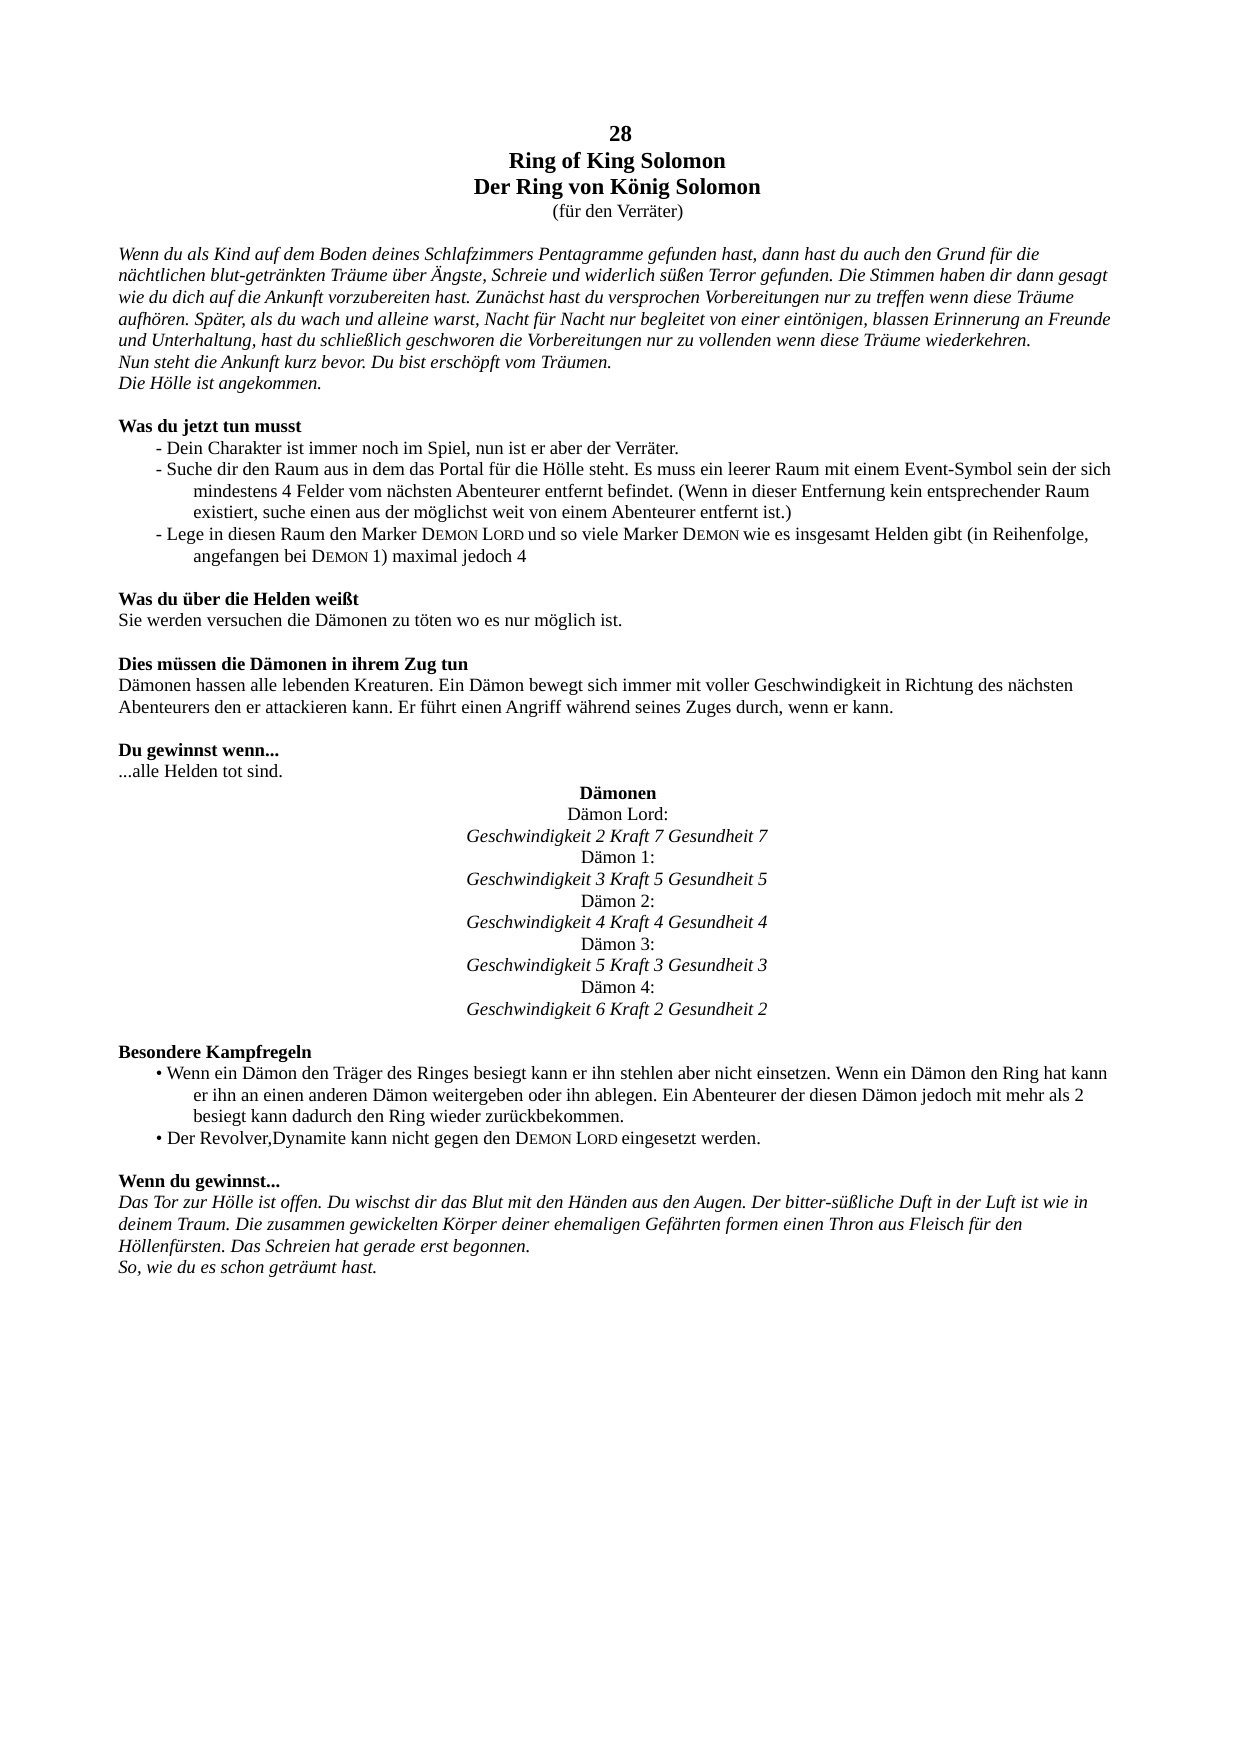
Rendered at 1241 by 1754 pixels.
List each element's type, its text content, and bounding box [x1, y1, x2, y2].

text Der Ring von König Solomon [118, 173, 1122, 199]
subtitle Geschwindigkeit 5 Kraft 3 Gesundheit 3 [118, 954, 1122, 976]
subtitle Was du jetzt tun musst [118, 415, 1122, 437]
text Dämon Lord: [118, 803, 1122, 825]
text Die Hölle ist angekommen. [118, 372, 1122, 394]
text (für den Verräter) [118, 199, 1122, 221]
text Wenn du gewinnst... [118, 1170, 1122, 1191]
text Dämon 1: [118, 846, 1122, 868]
text - Dein Charakter ist immer noch im Spiel, nun ist er aber der Verräter. [156, 437, 1122, 458]
text Nun steht die Ankunft kurz bevor. Du bist erschöpft vom Träumen. [118, 351, 1122, 372]
text Dämon 3: [118, 933, 1122, 954]
text Dämonen hassen alle lebenden Kreaturen. Ein Dämon bewegt sich immer mit voller Geschwindigkeit in Richtung des nächsten Abenteurers den er attackieren kann. Er führt einen Angriff während seines Zuges durch, wenn er kann. [118, 674, 1122, 717]
text Sie werden versuchen die Dämonen zu töten wo es nur möglich ist. [118, 609, 1122, 631]
text Dämon 2: [118, 889, 1122, 911]
text Wenn du als Kind auf dem Boden deines Schlafzimmers Pentagramme gefunden hast, dann hast du auch den Grund für die nächtlichen blut-getränkten Träume über Ängste, Schreie und widerlich süßen Terror gefunden. Die Stimmen haben dir dann gesagt wie du dich auf die Ankunft vorzubereiten hast. Zunächst hast du versprochen Vorbereitungen nur zu treffen wenn diese Träume aufhören. Später, als du wach und alleine warst, Nacht für Nacht nur begleitet von einer eintönigen, blassen Erinnerung an Freunde und Unterhaltung, hast du schließlich geschworen die Vorbereitungen nur zu vollenden wenn diese Träume wiederkehren. [118, 243, 1122, 351]
text Dämon 4: [118, 976, 1122, 997]
text - Suche dir den Raum aus in dem das Portal für die Hölle steht. Es muss ein leerer Raum mit einem Event-Symbol sein der sich mindestens 4 Felder vom nächsten Abenteurer entfernt befindet. (Wenn in dieser Entfernung kein entsprechender Raum existiert, suche einen aus der möglichst weit von einem Abenteurer entfernt ist.) [156, 458, 1122, 523]
text - Lege in diesen Raum den Marker DEMON LORD und so viele Marker DEMON wie es insgesamt Helden gibt (in Reihenfolge, angefangen bei DEMON 1) maximal jedoch 4 [156, 523, 1122, 566]
text Dies müssen die Dämonen in ihrem Zug tun [118, 652, 1122, 674]
text Ring of King Solomon [118, 147, 1122, 173]
text Das Tor zur Hölle ist offen. Du wischst dir das Blut mit den Händen aus den Augen. Der bitter-süßliche Duft in der Luft ist wie in deinem Traum. Die zusammen gewickelten Körper deiner ehemaligen Gefährten formen einen Thron aus Fleisch für den Höllenfürsten. Das Schreien hat gerade erst begonnen. [118, 1191, 1122, 1256]
text ...alle Helden tot sind. [118, 760, 1122, 782]
text 28 [118, 118, 1122, 147]
text • Wenn ein Dämon den Träger des Ringes besiegt kann er ihn stehlen aber nicht einsetzen. Wenn ein Dämon den Ring hat kann er ihn an einen anderen Dämon weitergeben oder ihn ablegen. Ein Abenteurer der diesen Dämon jedoch mit mehr als 2 besiegt kann dadurch den Ring wieder zurückbekommen. [156, 1062, 1122, 1127]
subtitle Dämonen [118, 782, 1122, 803]
subtitle Was du über die Helden weißt [118, 588, 1122, 609]
subtitle Geschwindigkeit 3 Kraft 5 Gesundheit 5 [118, 868, 1122, 889]
subtitle Besondere Kampfregeln [118, 1041, 1122, 1062]
text So, wie du es schon geträumt hast. [118, 1256, 1122, 1278]
subtitle Geschwindigkeit 6 Kraft 2 Gesundheit 2 [118, 997, 1122, 1019]
text Du gewinnst wenn... [118, 739, 1122, 760]
subtitle Geschwindigkeit 4 Kraft 4 Gesundheit 4 [118, 911, 1122, 933]
subtitle Geschwindigkeit 2 Kraft 7 Gesundheit 7 [118, 825, 1122, 846]
text • Der Revolver,Dynamite kann nicht gegen den DEMON LORD eingesetzt werden. [156, 1127, 1122, 1148]
